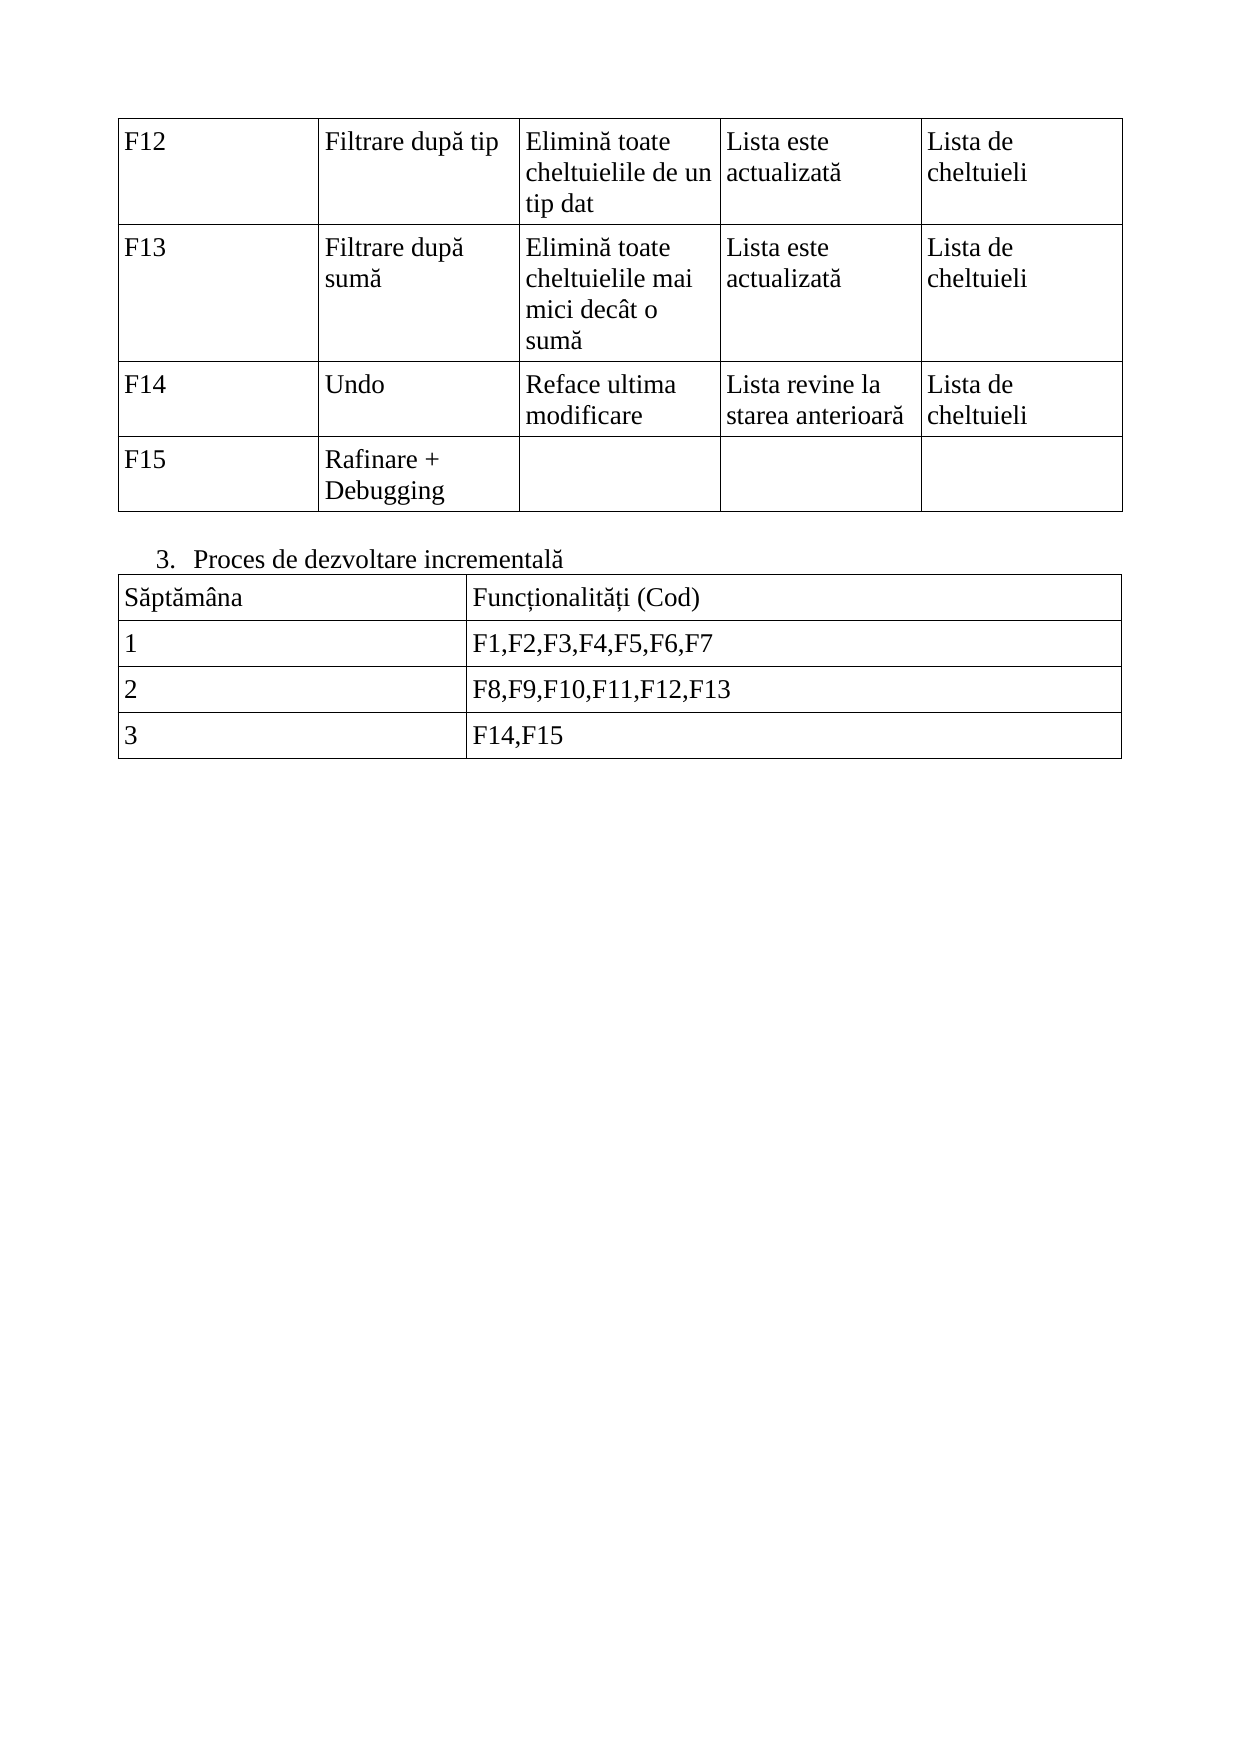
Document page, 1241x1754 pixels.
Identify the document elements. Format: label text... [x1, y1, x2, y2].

table_cell F14,F15 [467, 713, 1121, 758]
table_cell Elimină toate cheltuielile mai mici decât o sumă [520, 225, 720, 361]
table_cell Lista de cheltuieli [922, 362, 1122, 436]
table_cell F14 [119, 362, 318, 436]
table_cell Rafinare + Debugging [319, 437, 519, 511]
table_cell Lista este actualizată [721, 119, 921, 224]
table_header Săptămâna [119, 575, 466, 620]
table_cell [721, 437, 921, 511]
table_cell Filtrare după tip [319, 119, 519, 224]
table_cell Filtrare după sumă [319, 225, 519, 361]
table_cell Lista revine la starea anterioară [721, 362, 921, 436]
table_cell Lista este actualizată [721, 225, 921, 361]
table_header Funcționalități (Cod) [467, 575, 1121, 620]
table_cell Undo [319, 362, 519, 436]
table_cell F15 [119, 437, 318, 511]
table_cell 3 [119, 713, 466, 758]
table_cell 1 [119, 621, 466, 666]
table_cell Lista de cheltuieli [922, 225, 1122, 361]
table_cell F8,F9,F10,F11,F12,F13 [467, 667, 1121, 712]
table_cell F12 [119, 119, 318, 224]
table_cell [520, 437, 720, 511]
table_cell Elimină toate cheltuielile de un tip dat [520, 119, 720, 224]
table_cell Lista de cheltuieli [922, 119, 1122, 224]
table_cell F13 [119, 225, 318, 361]
list Proces de dezvoltare incrementală [156, 543, 1122, 574]
table_cell Reface ultima modificare [520, 362, 720, 436]
table_cell [922, 437, 1122, 511]
table_cell 2 [119, 667, 466, 712]
table_cell F1,F2,F3,F4,F5,F6,F7 [467, 621, 1121, 666]
